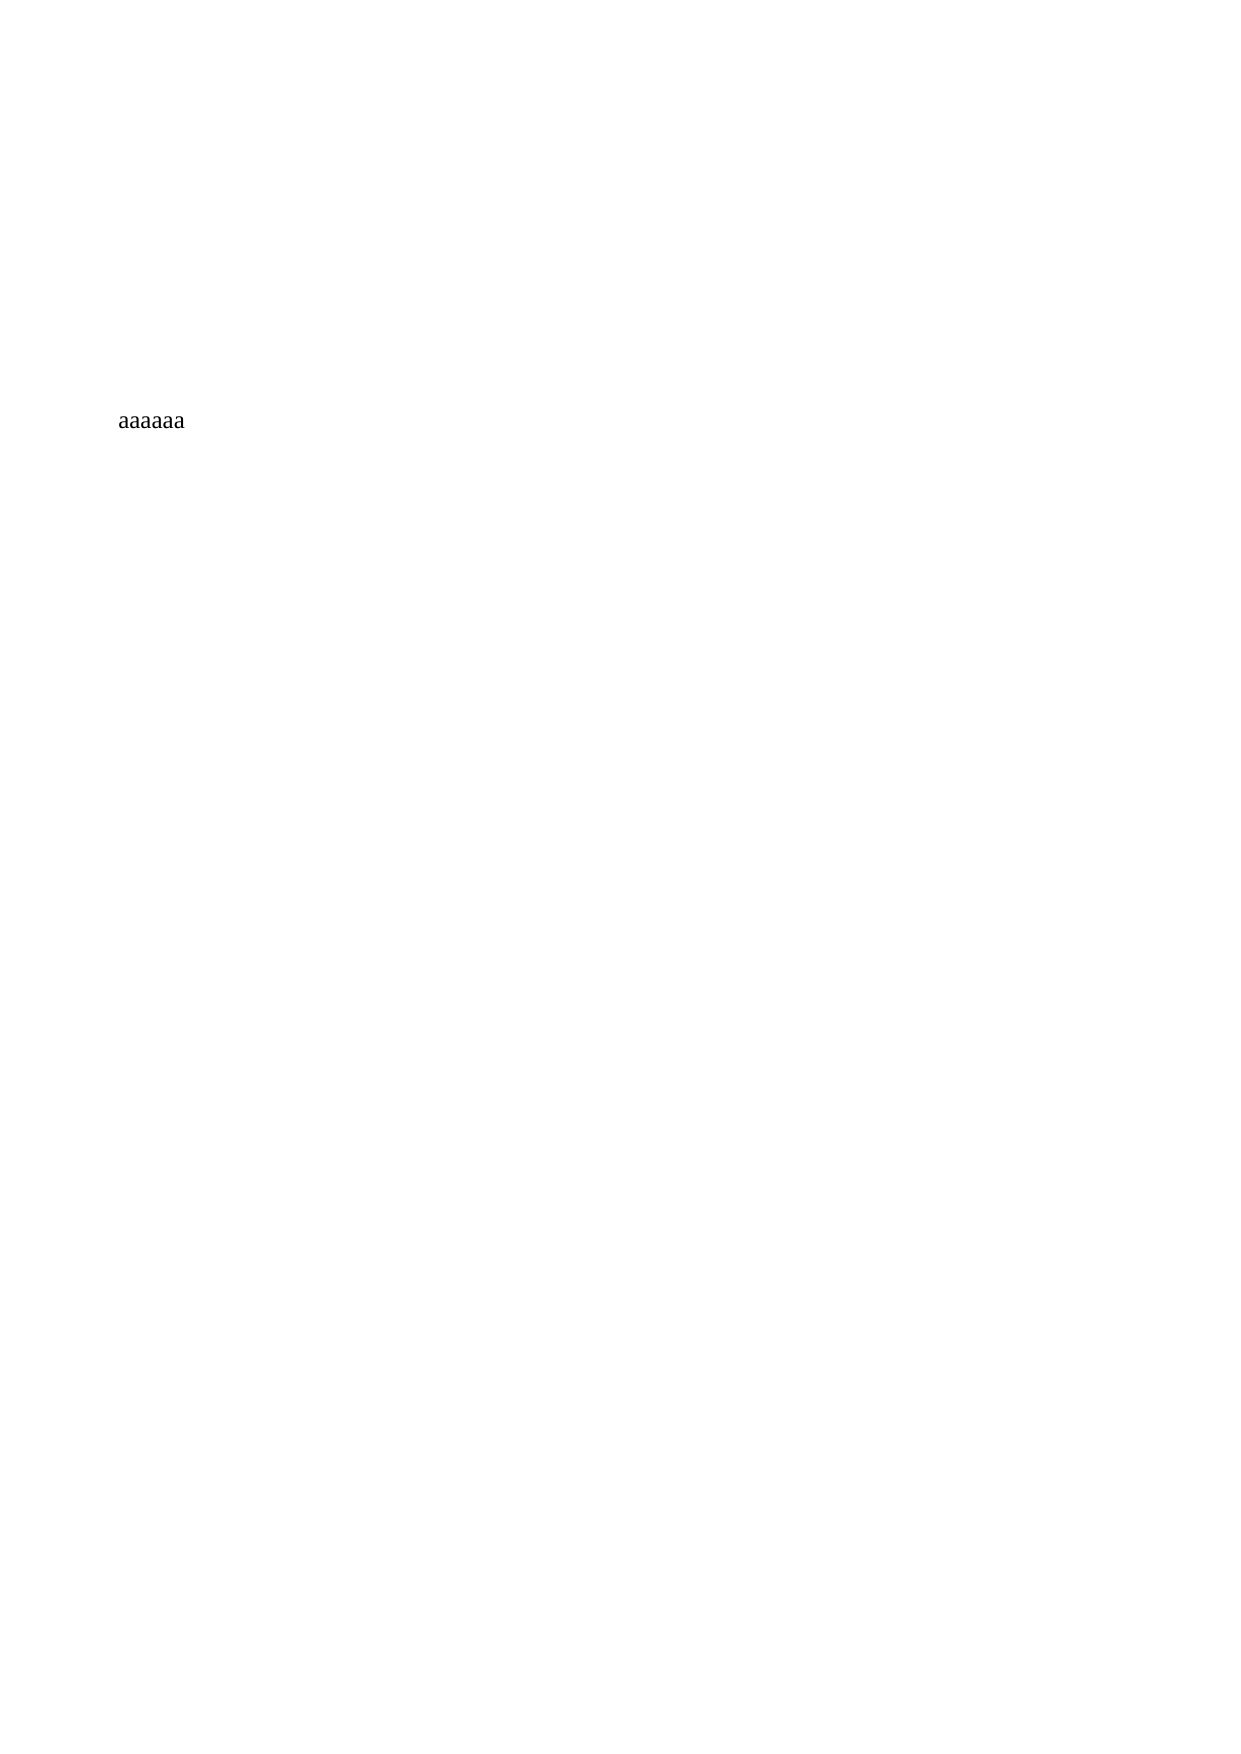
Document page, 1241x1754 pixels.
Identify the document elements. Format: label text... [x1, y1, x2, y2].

text aaaaaa [118, 406, 1122, 434]
